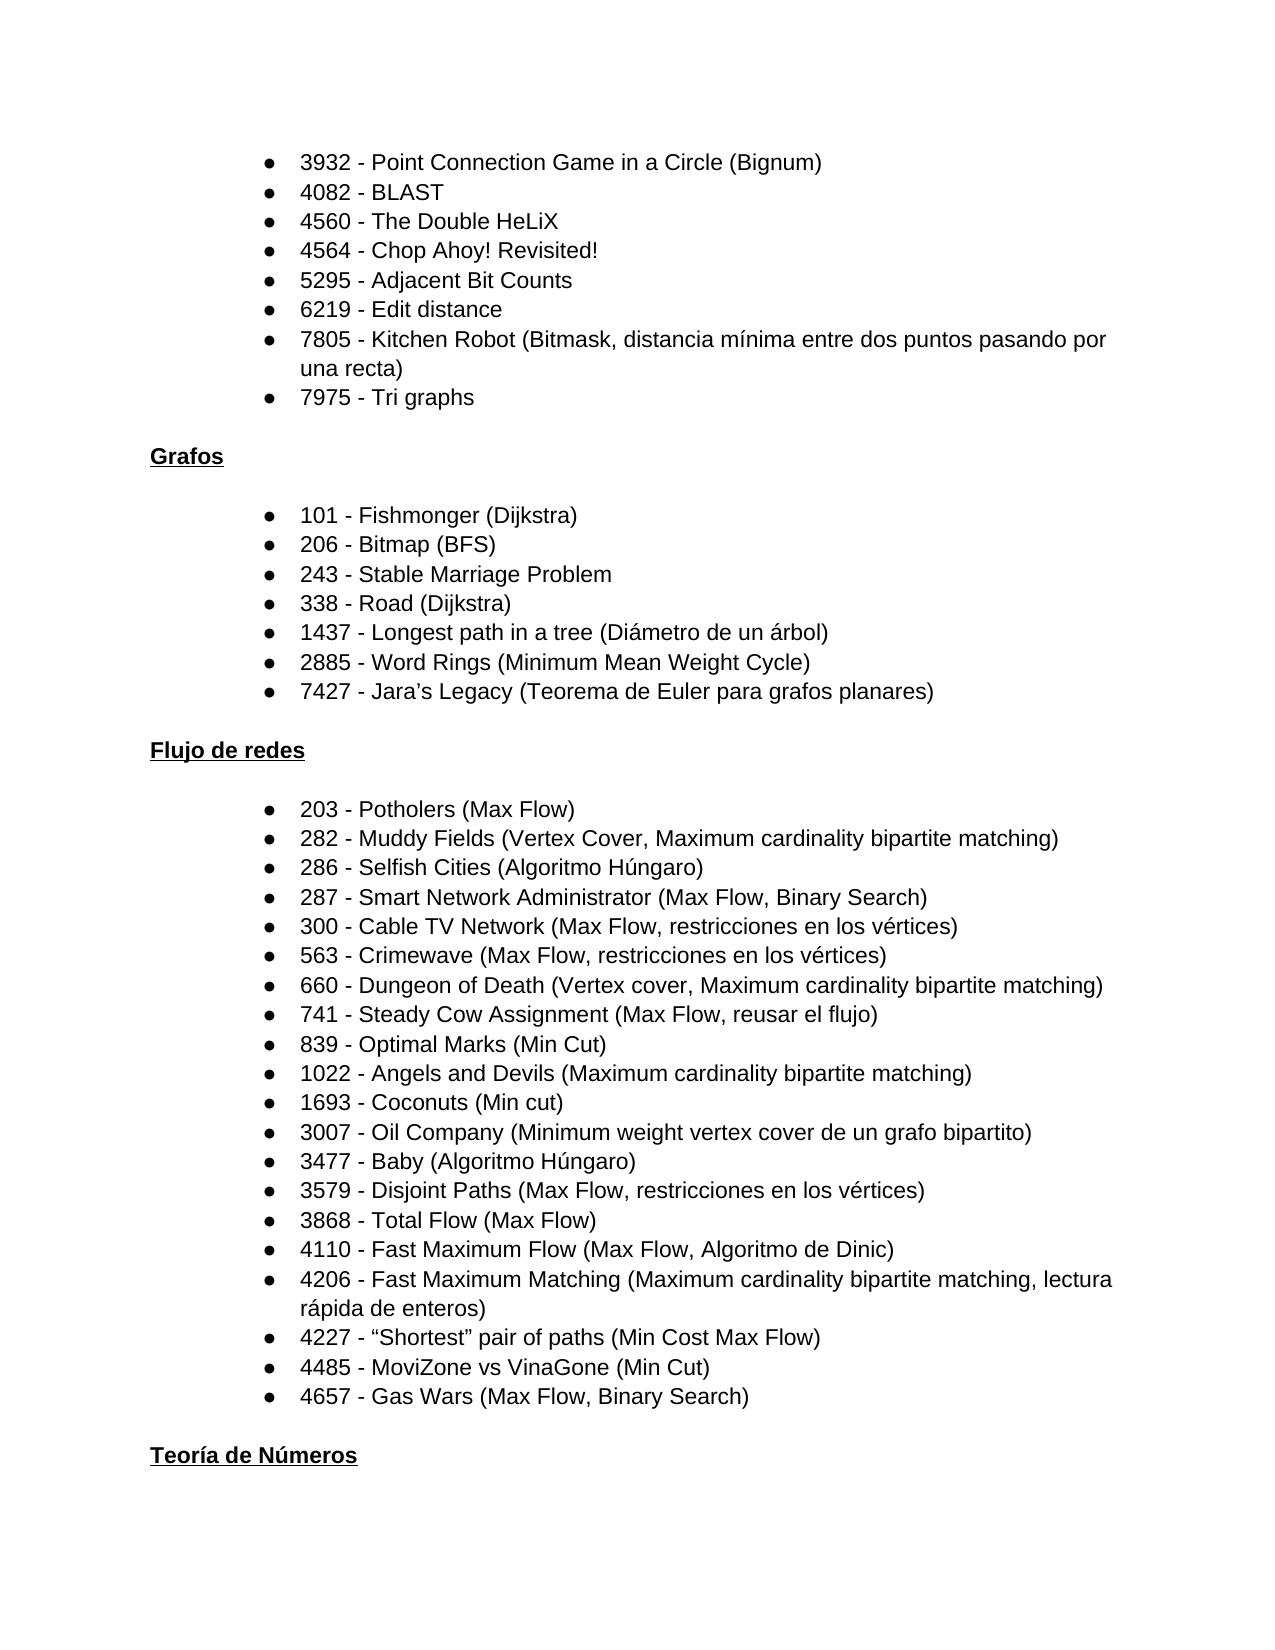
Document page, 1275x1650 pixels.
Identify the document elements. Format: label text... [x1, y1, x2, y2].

list 5295 - Adjacent Bit Counts [262, 267, 1134, 293]
list 300 - Cable TV Network (Max Flow, restricciones en los vértices) [262, 914, 1134, 939]
list 4206 - Fast Maximum Matching (Maximum cardinality bipartite matching, lectura rápida de enteros) [262, 1266, 1134, 1321]
list 1022 - Angels and Devils (Maximum cardinality bipartite matching) [262, 1061, 1134, 1086]
list 4227 - “Shortest” pair of paths (Min Cost Max Flow) [262, 1325, 1134, 1351]
list 2885 - Word Rings (Minimum Mean Weight Cycle) [262, 649, 1134, 675]
list 4564 - Chop Ahoy! Revisited! [262, 238, 1134, 264]
list 1437 - Longest path in a tree (Diámetro de un árbol) [262, 620, 1134, 646]
list 206 - Bitmap (BFS) [262, 532, 1134, 557]
list 7427 - Jara’s Legacy (Teorema de Euler para grafos planares) [262, 679, 1134, 704]
list 3477 - Baby (Algoritmo Húngaro) [262, 1149, 1134, 1174]
list 1693 - Coconuts (Min cut) [262, 1090, 1134, 1116]
list 563 - Crimewave (Max Flow, restricciones en los vértices) [262, 943, 1134, 969]
list 282 - Muddy Fields (Vertex Cover, Maximum cardinality bipartite matching) [262, 826, 1134, 851]
list 3579 - Disjoint Paths (Max Flow, restricciones en los vértices) [262, 1178, 1134, 1204]
list 839 - Optimal Marks (Min Cut) [262, 1031, 1134, 1057]
list 7975 - Tri graphs [262, 385, 1134, 411]
text Flujo de redes [150, 737, 1134, 763]
list 101 - Fishmonger (Dijkstra) [262, 502, 1134, 528]
list 741 - Steady Cow Assignment (Max Flow, reusar el flujo) [262, 1002, 1134, 1027]
list 3007 - Oil Company (Minimum weight vertex cover de un grafo bipartito) [262, 1119, 1134, 1145]
list 4485 - MoviZone vs VinaGone (Min Cut) [262, 1354, 1134, 1380]
list 4560 - The Double HeLiX [262, 209, 1134, 234]
list 4110 - Fast Maximum Flow (Max Flow, Algoritmo de Dinic) [262, 1237, 1134, 1262]
list 243 - Stable Marriage Problem [262, 561, 1134, 587]
list 203 - Potholers (Max Flow) [262, 796, 1134, 822]
list 4657 - Gas Wars (Max Flow, Binary Search) [262, 1384, 1134, 1409]
list 338 - Road (Dijkstra) [262, 591, 1134, 616]
list 286 - Selfish Cities (Algoritmo Húngaro) [262, 855, 1134, 881]
list 287 - Smart Network Administrator (Max Flow, Binary Search) [262, 884, 1134, 910]
text Teoría de Números [150, 1442, 1134, 1468]
list 6219 - Edit distance [262, 297, 1134, 322]
list 3932 - Point Connection Game in a Circle (Bignum) [262, 150, 1134, 176]
list 3868 - Total Flow (Max Flow) [262, 1207, 1134, 1233]
list 7805 - Kitchen Robot (Bitmask, distancia mínima entre dos puntos pasando por una recta) [262, 326, 1134, 381]
list 4082 - BLAST [262, 179, 1134, 205]
text Grafos [150, 444, 1134, 469]
list 660 - Dungeon of Death (Vertex cover, Maximum cardinality bipartite matching) [262, 972, 1134, 998]
